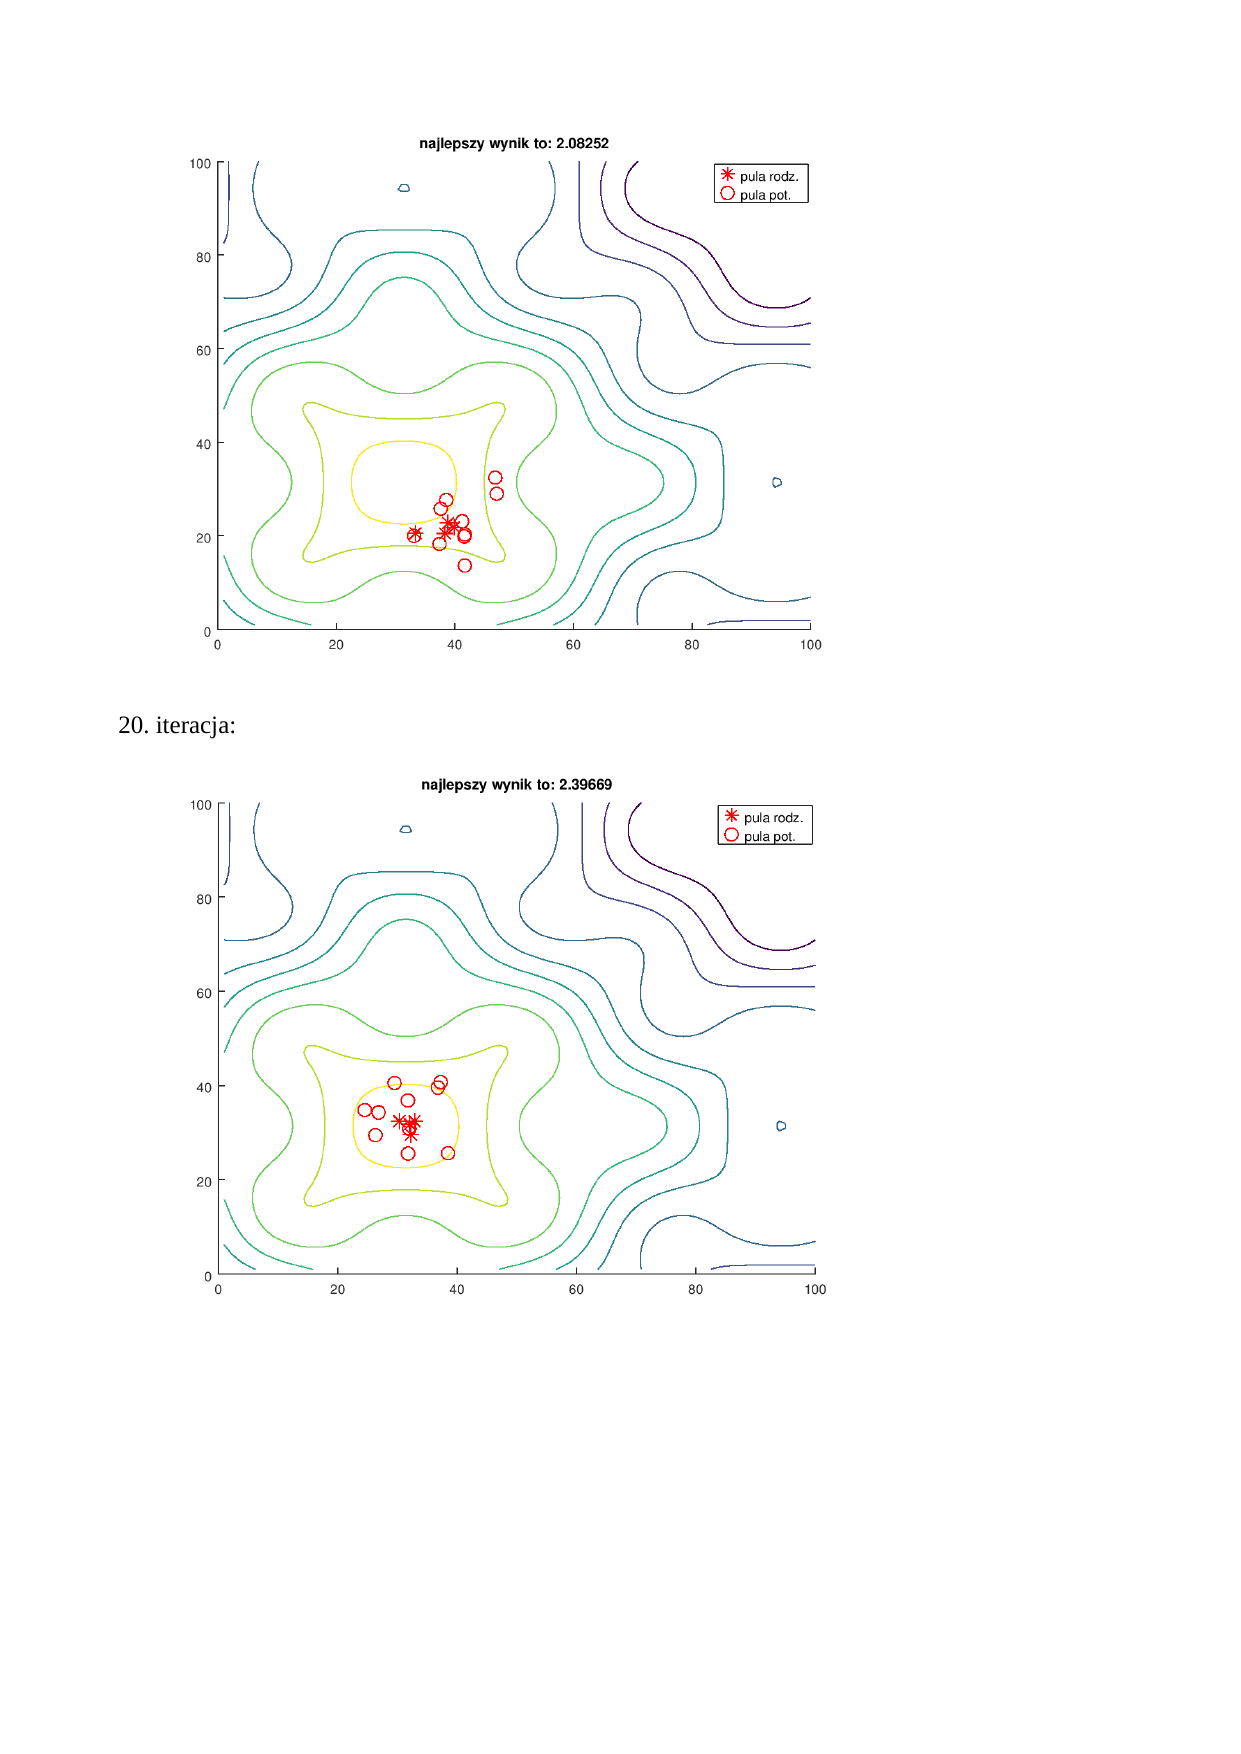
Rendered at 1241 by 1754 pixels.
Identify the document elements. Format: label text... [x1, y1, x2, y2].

picture [118, 118, 883, 691]
text 20. iteracja: [118, 711, 1122, 739]
picture [118, 759, 888, 1336]
